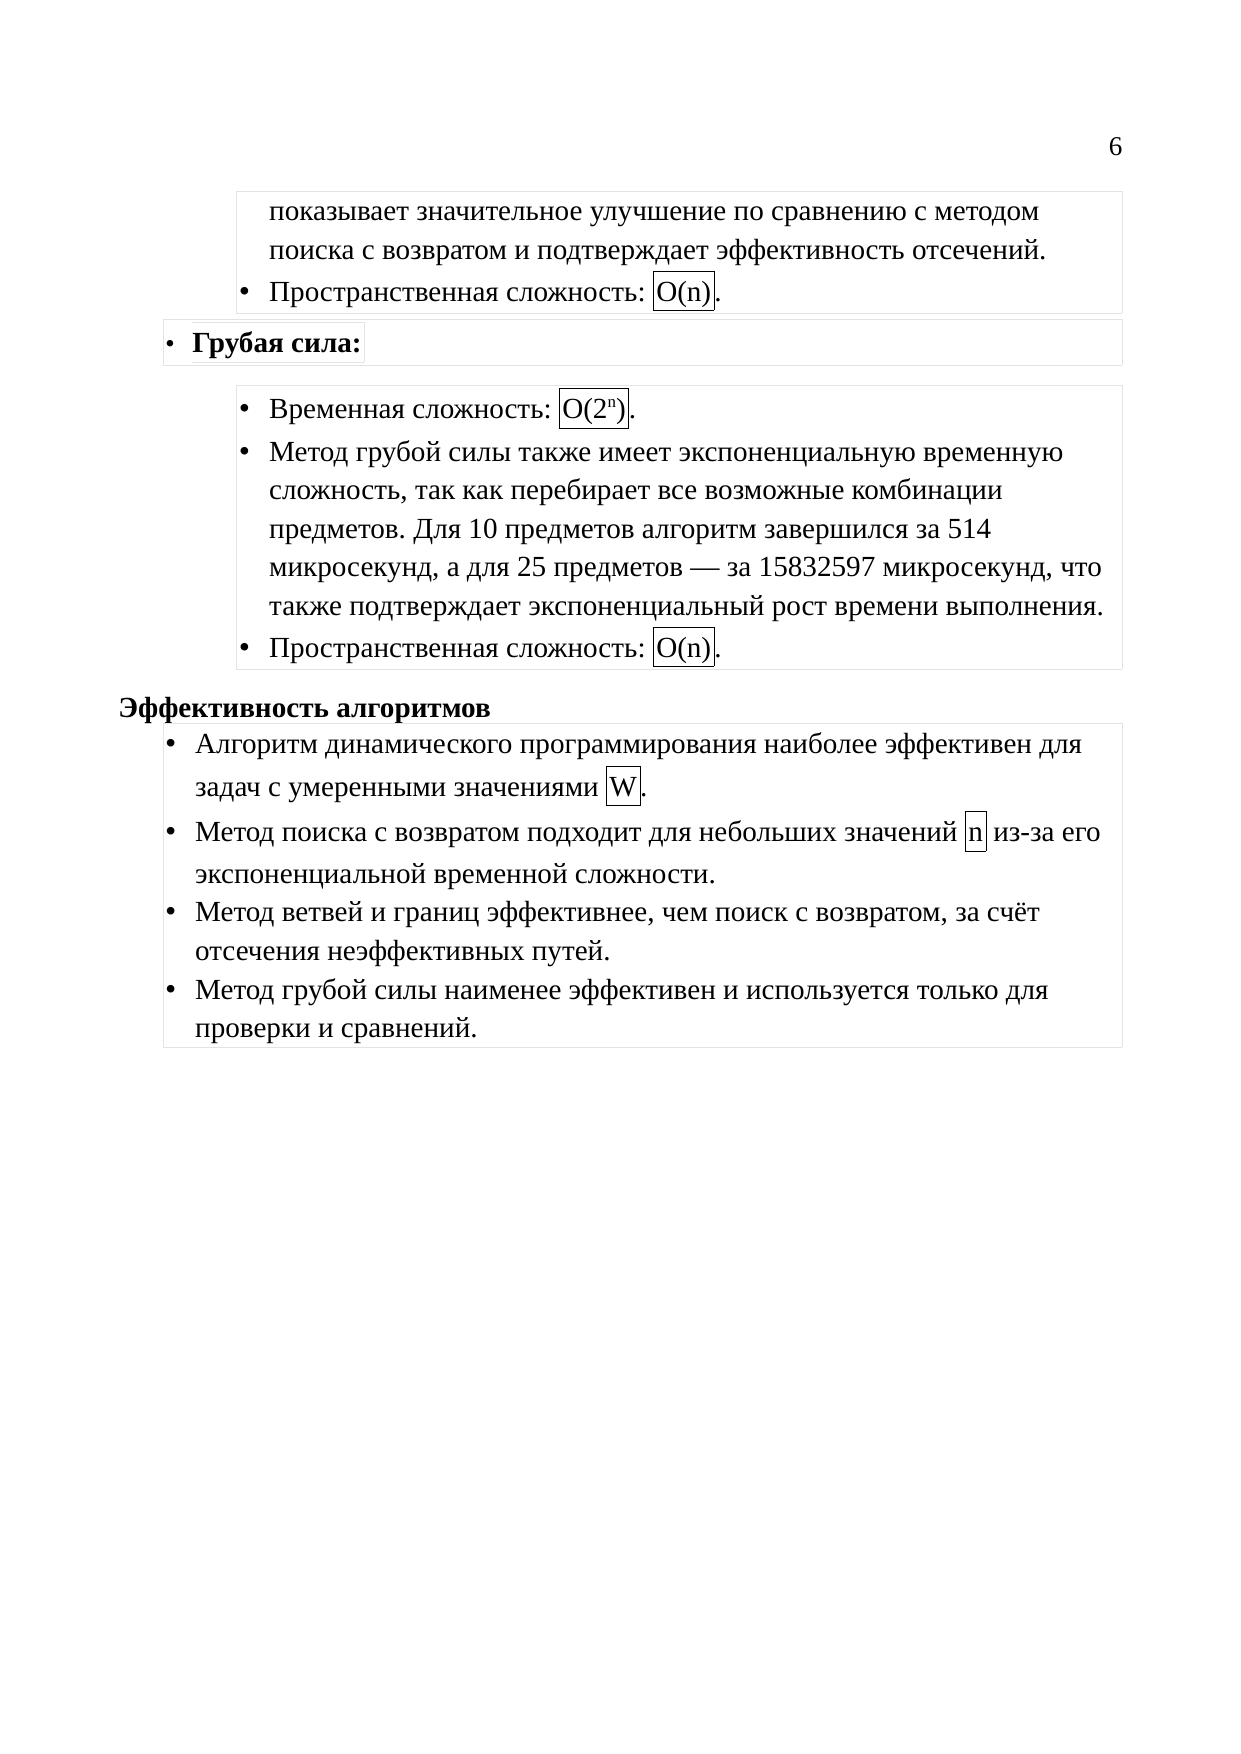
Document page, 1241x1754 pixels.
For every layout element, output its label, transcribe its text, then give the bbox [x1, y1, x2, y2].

list Метод ветвей и границ эффективнее, чем поиск с возвратом, за счёт отсечения неэффективных путей. [164, 892, 1122, 967]
list Метод грубой силы наименее эффективен и используется только для проверки и сравнений. [164, 969, 1122, 1047]
list Метод поиска с возвратом подходит для небольших значений n из-за его экспоненциальной временной сложности. [164, 808, 1122, 889]
list показывает значительное улучшение по сравнению с методом поиска с возвратом и подтверждает эффективность отсечений. [237, 192, 1122, 266]
list Пространственная сложность: O(n). [237, 268, 1122, 313]
list Пространственная сложность: O(n). [237, 624, 1122, 669]
list Временная сложность: O(2n). [237, 386, 1122, 428]
list Грубая сила: [164, 320, 1122, 365]
list Алгоритм динамического программирования наиболее эффективен для задач с умеренными значениями W. [164, 724, 1122, 806]
list Метод грубой силы также имеет экспоненциальную временную сложность, так как перебирает все возможные комбинации предметов. Для 10 предметов алгоритм завершился за 514 микросекунд, а для 25 предметов — за 15832597 микросекунд, что также подтверждает экспоненциальный рост времени выполнения. [237, 431, 1122, 622]
text Эффективность алгоритмов [118, 690, 1122, 723]
